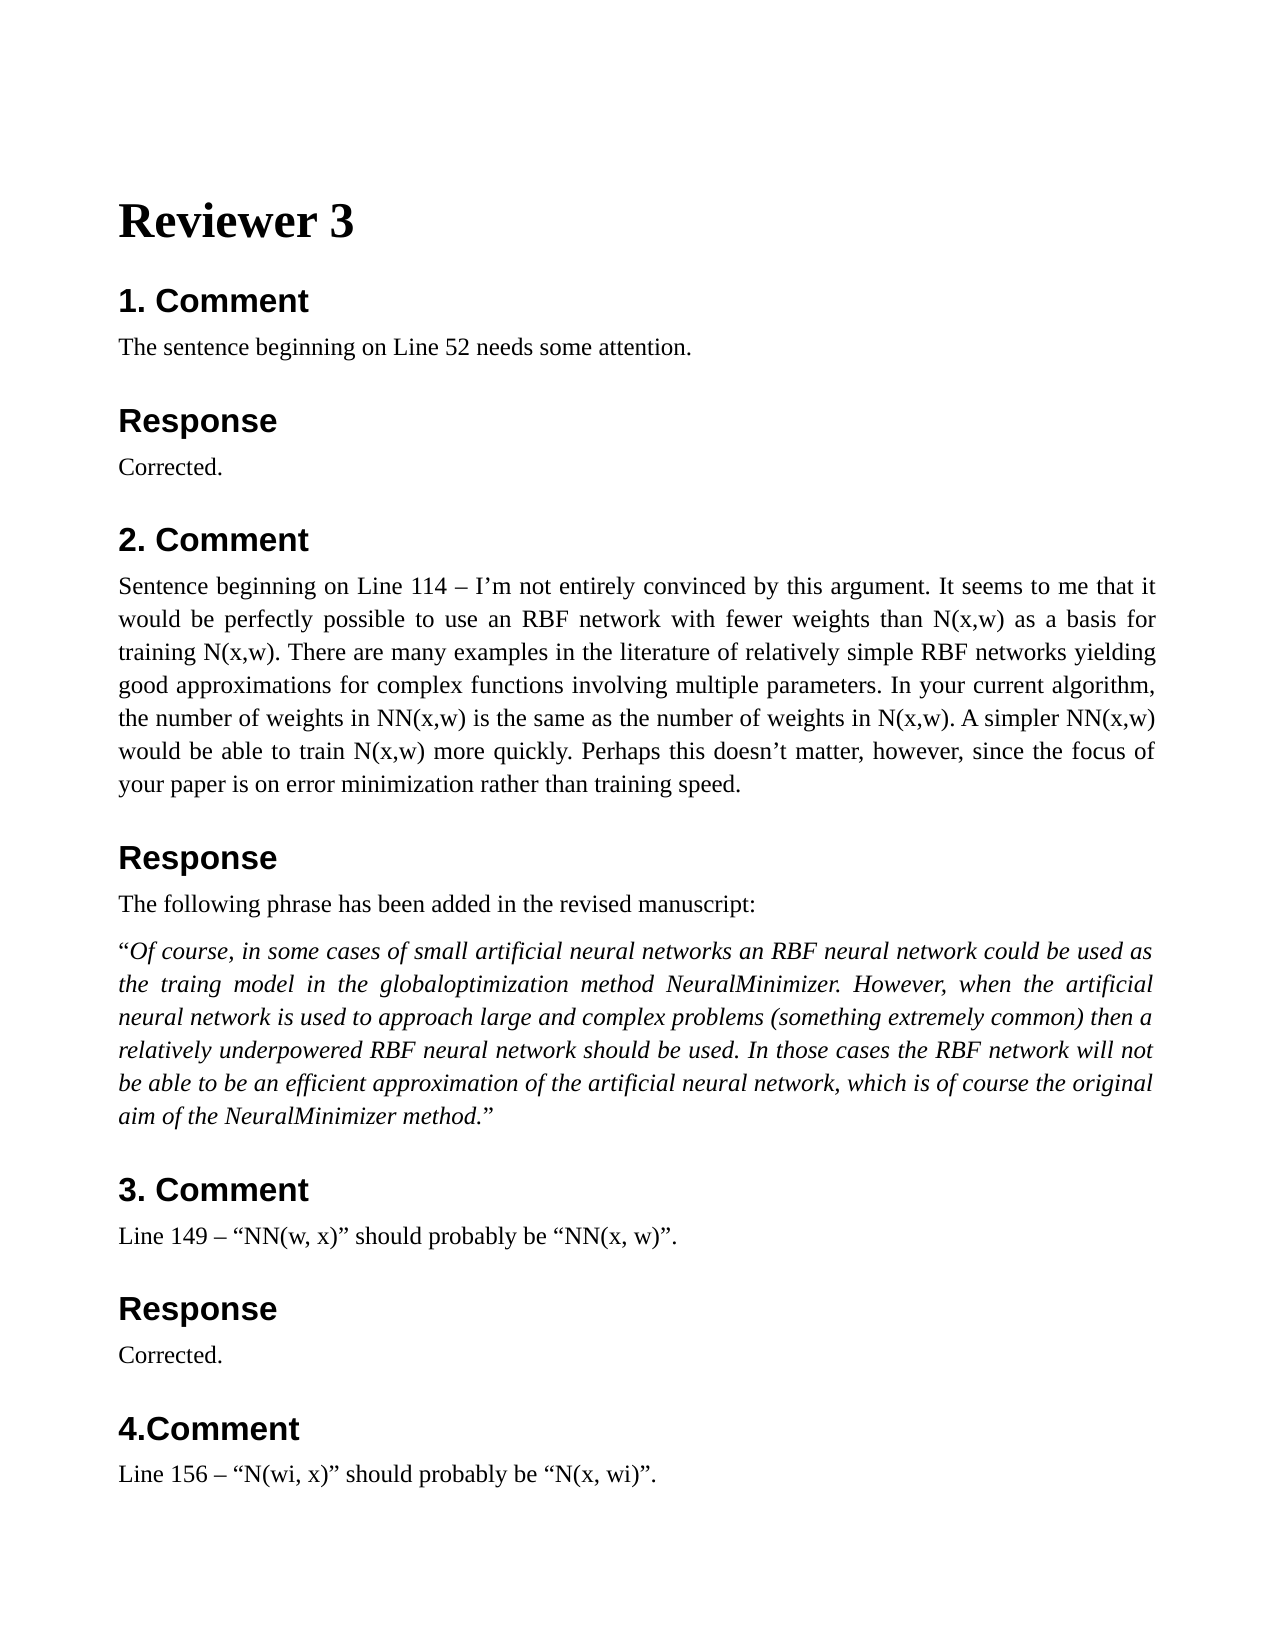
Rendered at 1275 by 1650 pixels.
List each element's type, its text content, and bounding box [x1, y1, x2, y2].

text Line 156 – “N(wi, x)” should probably be “N(x, wi)”. [118, 1459, 1157, 1488]
subtitle 2. Comment [118, 520, 1157, 559]
subtitle 4.Comment [118, 1409, 1157, 1447]
text Corrected. [118, 1340, 1157, 1369]
text Line 149 – “NN(w, x)” should probably be “NN(x, w)”. [118, 1221, 1157, 1249]
subtitle Response [118, 838, 1157, 876]
subtitle Response [118, 401, 1157, 439]
subtitle Reviewer 3 [118, 191, 1157, 248]
subtitle Response [118, 1289, 1157, 1328]
text The sentence beginning on Line 52 needs some attention. [118, 332, 1157, 361]
subtitle 1. Comment [118, 282, 1157, 320]
text Sentence beginning on Line 114 – I’m not entirely convinced by this argument. It seems to me that it would be perfectly possible to use an RBF network with fewer weights than N(x,w) as a basis for training N(x,w). There are many examples in the literature of relatively simple RBF networks yielding good approximations for complex functions involving multiple parameters. In your current algorithm, the number of weights in NN(x,w) is the same as the number of weights in N(x,w). A simpler NN(x,w) would be able to train N(x,w) more quickly. Perhaps this doesn’t matter, however, since the focus of your paper is on error minimization rather than training speed. [118, 571, 1157, 798]
text The following phrase has been added in the revised manuscript: [118, 889, 1157, 917]
text Corrected. [118, 452, 1157, 481]
text “Of course, in some cases of small artificial neural networks an RBF neural network could be used as the traing model in the globaloptimization method NeuralMinimizer. However, when the artificial neural network is used to approach large and complex problems (something extremely common) then a relatively underpowered RBF neural network should be used. In those cases the RBF network will not be able to be an efficient approximation of the artificial neural network, which is of course the original aim of the NeuralMinimizer method.” [118, 936, 1157, 1130]
subtitle 3. Comment [118, 1170, 1157, 1208]
